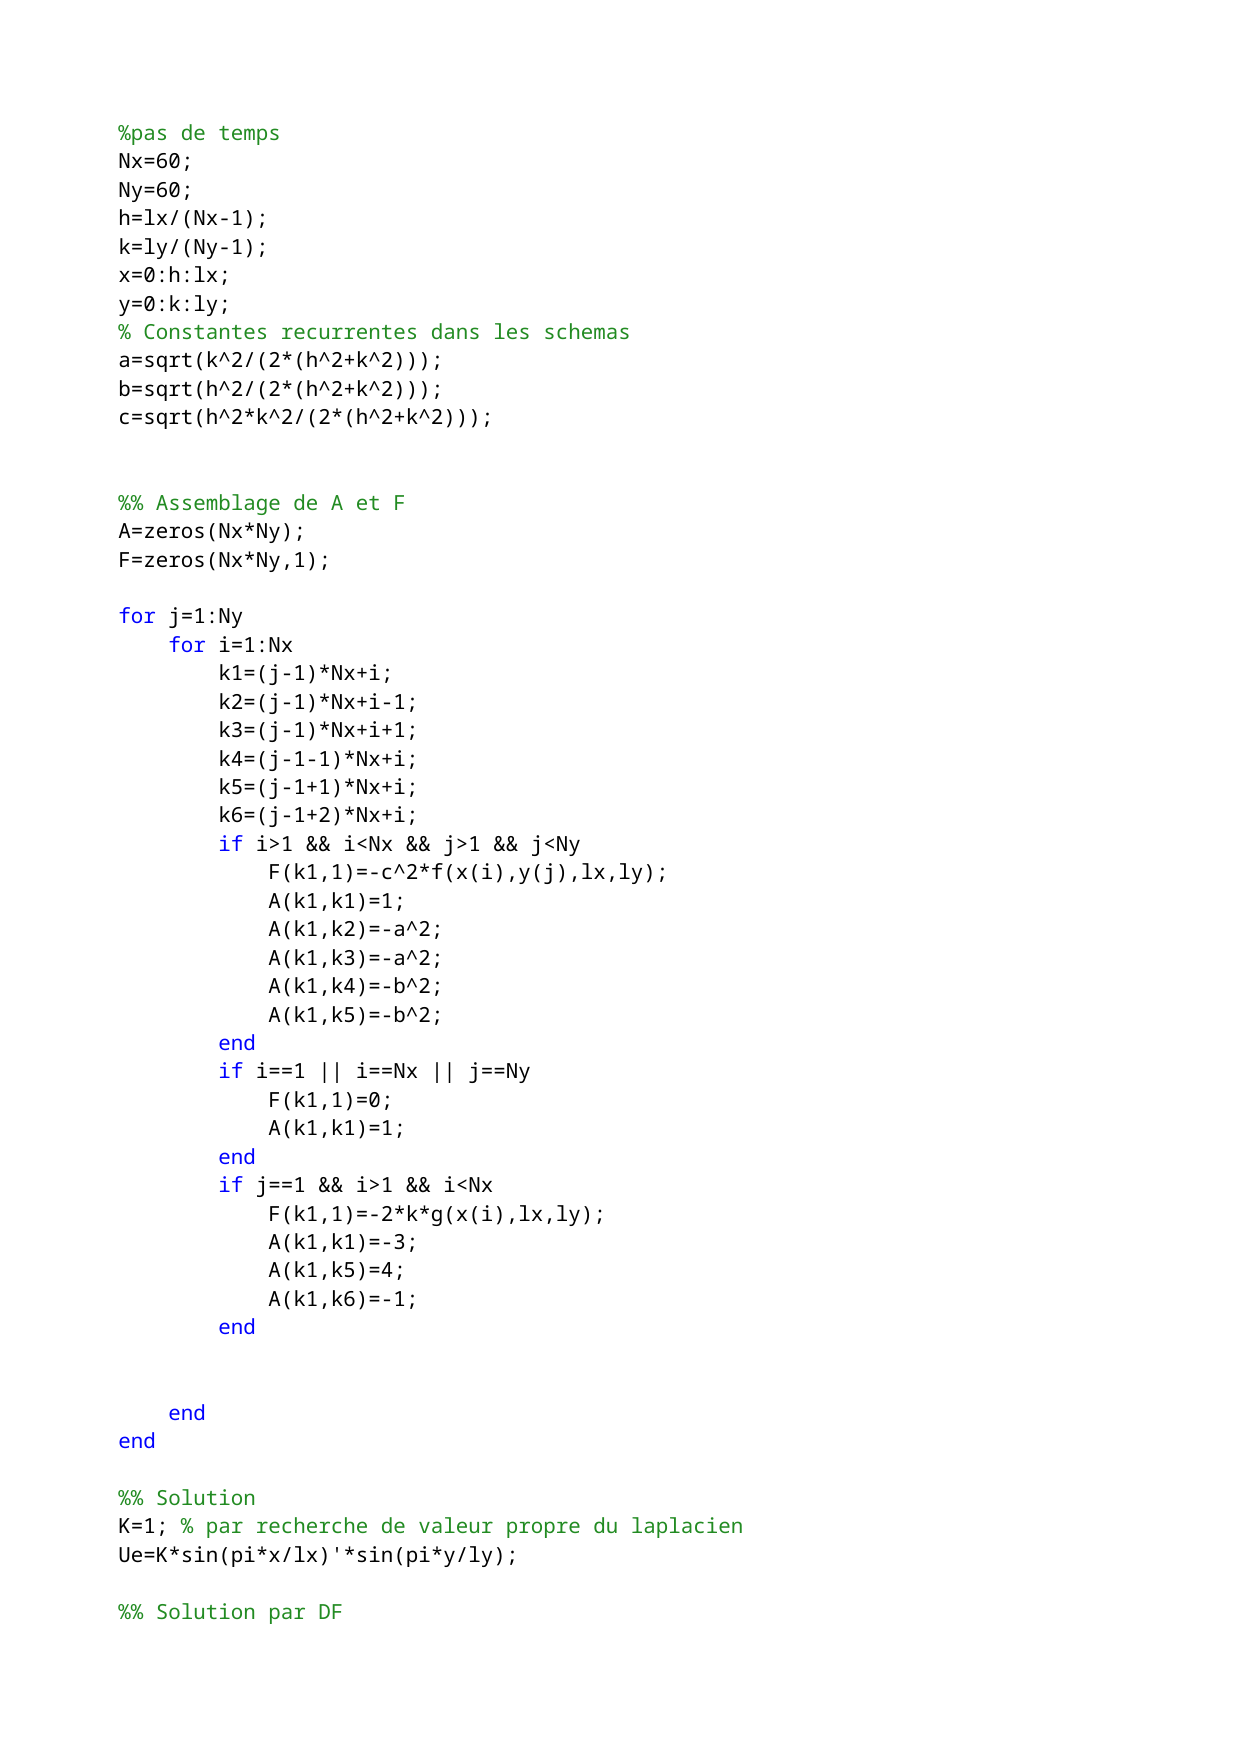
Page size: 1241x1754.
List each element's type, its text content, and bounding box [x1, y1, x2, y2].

text if i>1 && i<Nx && j>1 && j<Ny [118, 829, 1122, 857]
text A(k1,k1)=1; [118, 886, 1122, 914]
text end [118, 1142, 1122, 1170]
text end [118, 1426, 1122, 1455]
text F(k1,1)=0; [118, 1085, 1122, 1113]
text Ue=K*sin(pi*x/lx)'*sin(pi*y/ly); [118, 1540, 1122, 1568]
text end [118, 1312, 1122, 1341]
text x=0:h:lx; [118, 260, 1122, 289]
text A(k1,k3)=-a^2; [118, 943, 1122, 971]
text y=0:k:ly; [118, 289, 1122, 317]
text k4=(j-1-1)*Nx+i; [118, 744, 1122, 772]
text K=1; % par recherche de valeur propre du laplacien [118, 1512, 1122, 1540]
text A(k1,k6)=-1; [118, 1284, 1122, 1312]
text end [118, 1398, 1122, 1426]
text F(k1,1)=-c^2*f(x(i),y(j),lx,ly); [118, 857, 1122, 886]
text k6=(j-1+2)*Nx+i; [118, 801, 1122, 829]
text Ny=60; [118, 175, 1122, 203]
text h=lx/(Nx-1); [118, 203, 1122, 232]
text A(k1,k4)=-b^2; [118, 971, 1122, 1000]
text F(k1,1)=-2*k*g(x(i),lx,ly); [118, 1199, 1122, 1227]
text Nx=60; [118, 147, 1122, 175]
text % Constantes recurrentes dans les schemas [118, 317, 1122, 346]
text b=sqrt(h^2/(2*(h^2+k^2))); [118, 374, 1122, 402]
text end [118, 1028, 1122, 1057]
text A=zeros(Nx*Ny); [118, 516, 1122, 545]
text A(k1,k1)=1; [118, 1113, 1122, 1142]
text k=ly/(Ny-1); [118, 232, 1122, 260]
text A(k1,k1)=-3; [118, 1227, 1122, 1256]
text a=sqrt(k^2/(2*(h^2+k^2))); [118, 346, 1122, 374]
text A(k1,k2)=-a^2; [118, 914, 1122, 943]
text c=sqrt(h^2*k^2/(2*(h^2+k^2))); [118, 402, 1122, 431]
text if i==1 || i==Nx || j==Ny [118, 1057, 1122, 1085]
text A(k1,k5)=4; [118, 1256, 1122, 1284]
text %% Assemblage de A et F [118, 488, 1122, 516]
text %% Solution [118, 1483, 1122, 1512]
text %pas de temps [118, 118, 1122, 147]
text k1=(j-1)*Nx+i; [118, 658, 1122, 687]
text k3=(j-1)*Nx+i+1; [118, 715, 1122, 744]
text A(k1,k5)=-b^2; [118, 1000, 1122, 1028]
text k5=(j-1+1)*Nx+i; [118, 772, 1122, 801]
text k2=(j-1)*Nx+i-1; [118, 687, 1122, 715]
text if j==1 && i>1 && i<Nx [118, 1170, 1122, 1199]
text for i=1:Nx [118, 630, 1122, 658]
text F=zeros(Nx*Ny,1); [118, 545, 1122, 573]
text for j=1:Ny [118, 602, 1122, 630]
text %% Solution par DF [118, 1597, 1122, 1625]
